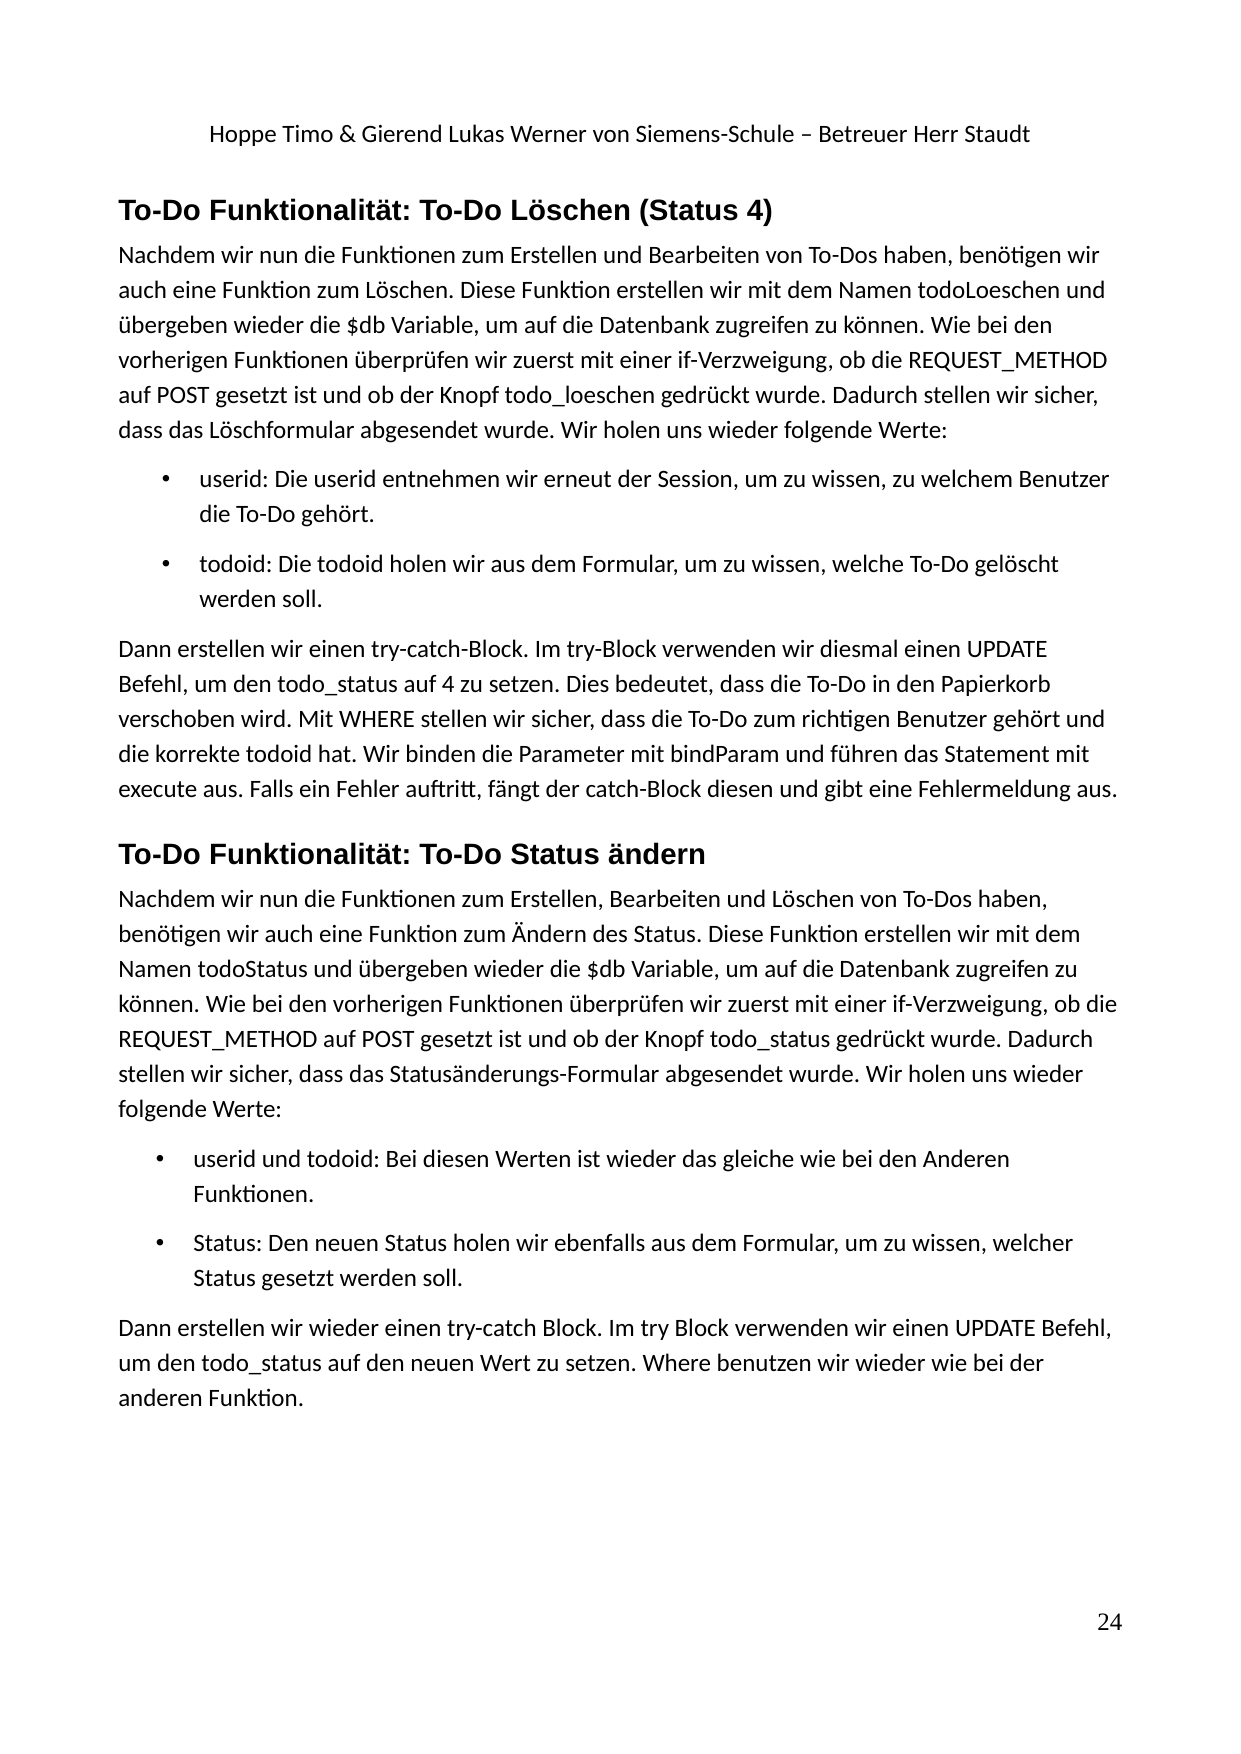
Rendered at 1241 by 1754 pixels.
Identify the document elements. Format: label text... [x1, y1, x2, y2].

list todoid: Die todoid holen wir aus dem Formular, um zu wissen, welche To-Do gelöscht werden soll. [162, 548, 1122, 614]
text Dann erstellen wir einen try-catch-Block. Im try-Block verwenden wir diesmal einen UPDATE Befehl, um den todo_status auf 4 zu setzen. Dies bedeutet, dass die To-Do in den Papierkorb verschoben wird. Mit WHERE stellen wir sicher, dass die To-Do zum richtigen Benutzer gehört und die korrekte todoid hat. Wir binden die Parameter mit bindParam und führen das Statement mit execute aus. Falls ein Fehler auftritt, fängt der catch-Block diesen und gibt eine Fehlermeldung aus. [118, 633, 1122, 803]
text Dann erstellen wir wieder einen try-catch Block. Im try Block verwenden wir einen UPDATE Befehl, um den todo_status auf den neuen Wert zu setzen. Where benutzen wir wieder wie bei der anderen Funktion. [118, 1312, 1122, 1445]
list userid: Die userid entnehmen wir erneut der Session, um zu wissen, zu welchem Benutzer die To-Do gehört. [162, 463, 1122, 529]
list Status: Den neuen Status holen wir ebenfalls aus dem Formular, um zu wissen, welcher Status gesetzt werden soll. [156, 1227, 1122, 1293]
list userid und todoid: Bei diesen Werten ist wieder das gleiche wie bei den Anderen Funktionen. [156, 1143, 1122, 1208]
subtitle To-Do Funktionalität: To-Do Status ändern [118, 837, 1122, 871]
text Nachdem wir nun die Funktionen zum Erstellen und Bearbeiten von To-Dos haben, benötigen wir auch eine Funktion zum Löschen. Diese Funktion erstellen wir mit dem Namen todoLoeschen und übergeben wieder die $db Variable, um auf die Datenbank zugreifen zu können. Wie bei den vorherigen Funktionen überprüfen wir zuerst mit einer if-Verzweigung, ob die REQUEST_METHOD auf POST gesetzt ist und ob der Knopf todo_loeschen gedrückt wurde. Dadurch stellen wir sicher, dass das Löschformular abgesendet wurde. Wir holen uns wieder folgende Werte: [118, 239, 1122, 444]
text Nachdem wir nun die Funktionen zum Erstellen, Bearbeiten und Löschen von To-Dos haben, benötigen wir auch eine Funktion zum Ändern des Status. Diese Funktion erstellen wir mit dem Namen todoStatus und übergeben wieder die $db Variable, um auf die Datenbank zugreifen zu können. Wie bei den vorherigen Funktionen überprüfen wir zuerst mit einer if-Verzweigung, ob die REQUEST_METHOD auf POST gesetzt ist und ob der Knopf todo_status gedrückt wurde. Dadurch stellen wir sicher, dass das Statusänderungs-Formular abgesendet wurde. Wir holen uns wieder folgende Werte: [118, 883, 1122, 1124]
subtitle To-Do Funktionalität: To-Do Löschen (Status 4) [118, 193, 1122, 226]
